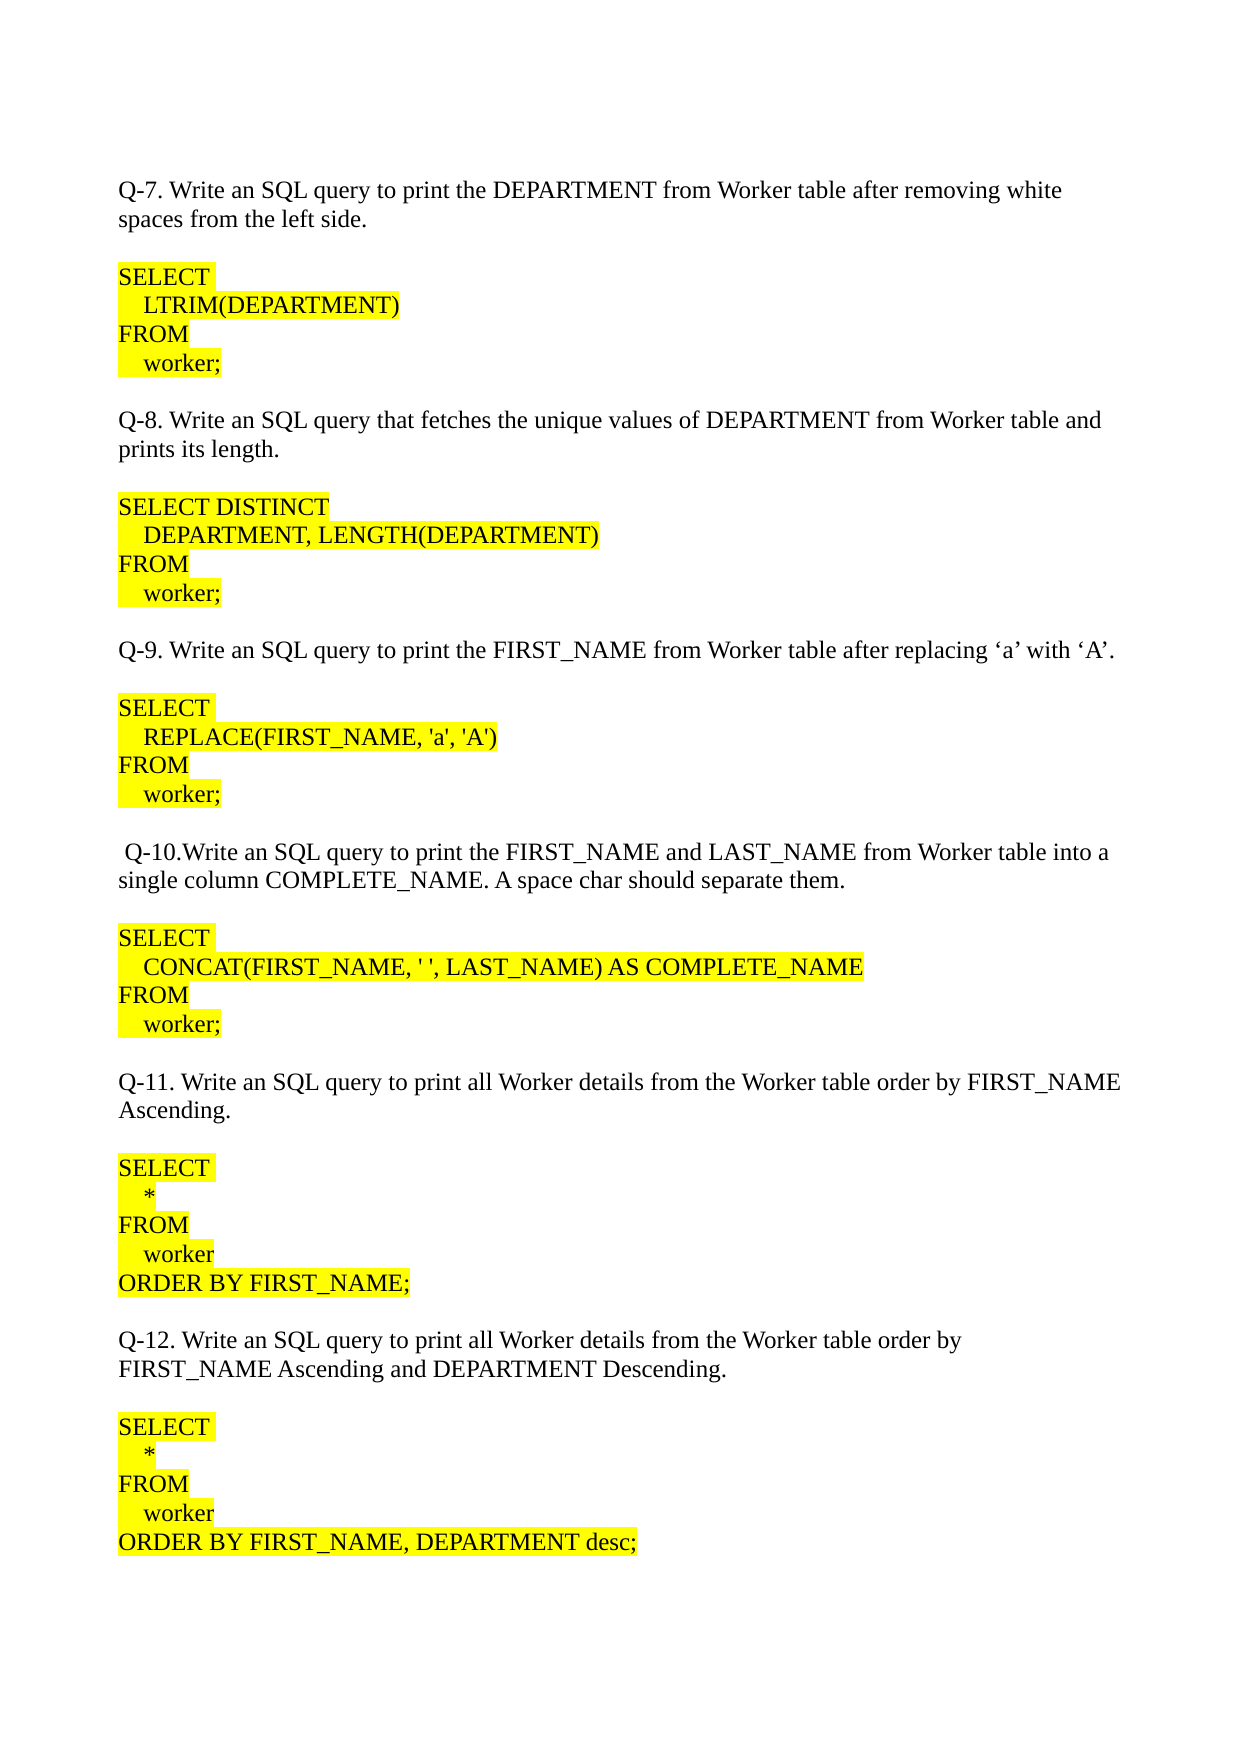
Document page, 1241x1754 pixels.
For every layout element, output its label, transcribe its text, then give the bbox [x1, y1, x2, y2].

text Q-11. Write an SQL query to print all Worker details from the Worker table order by FIRST_NAME Ascending. [118, 1038, 1122, 1124]
text Q-12. Write an SQL query to print all Worker details from the Worker table order by FIRST_NAME Ascending and DEPARTMENT Descending. [118, 1297, 1122, 1383]
text SELECT LTRIM(DEPARTMENT) FROM worker; [118, 262, 1122, 377]
text Q-9. Write an SQL query to print the FIRST_NAME from Worker table after replacing ‘a’ with ‘A’. [118, 607, 1122, 664]
text Q-10.Write an SQL query to print the FIRST_NAME and LAST_NAME from Worker table into a single column COMPLETE_NAME. A space char should separate them. [118, 808, 1122, 894]
text Q-8. Write an SQL query that fetches the unique values of DEPARTMENT from Worker table and prints its length. [118, 377, 1122, 463]
text SELECT * FROM worker ORDER BY FIRST_NAME, DEPARTMENT desc; [118, 1412, 1122, 1556]
text SELECT DISTINCT DEPARTMENT, LENGTH(DEPARTMENT) FROM worker; [118, 492, 1122, 607]
text Q-7. Write an SQL query to print the DEPARTMENT from Worker table after removing white spaces from the left side. [118, 147, 1122, 233]
text SELECT REPLACE(FIRST_NAME, 'a', 'A') FROM worker; [118, 693, 1122, 808]
text SELECT CONCAT(FIRST_NAME, ' ', LAST_NAME) AS COMPLETE_NAME FROM worker; [118, 923, 1122, 1038]
text [118, 1584, 1122, 1613]
text SELECT * FROM worker ORDER BY FIRST_NAME; [118, 1153, 1122, 1297]
